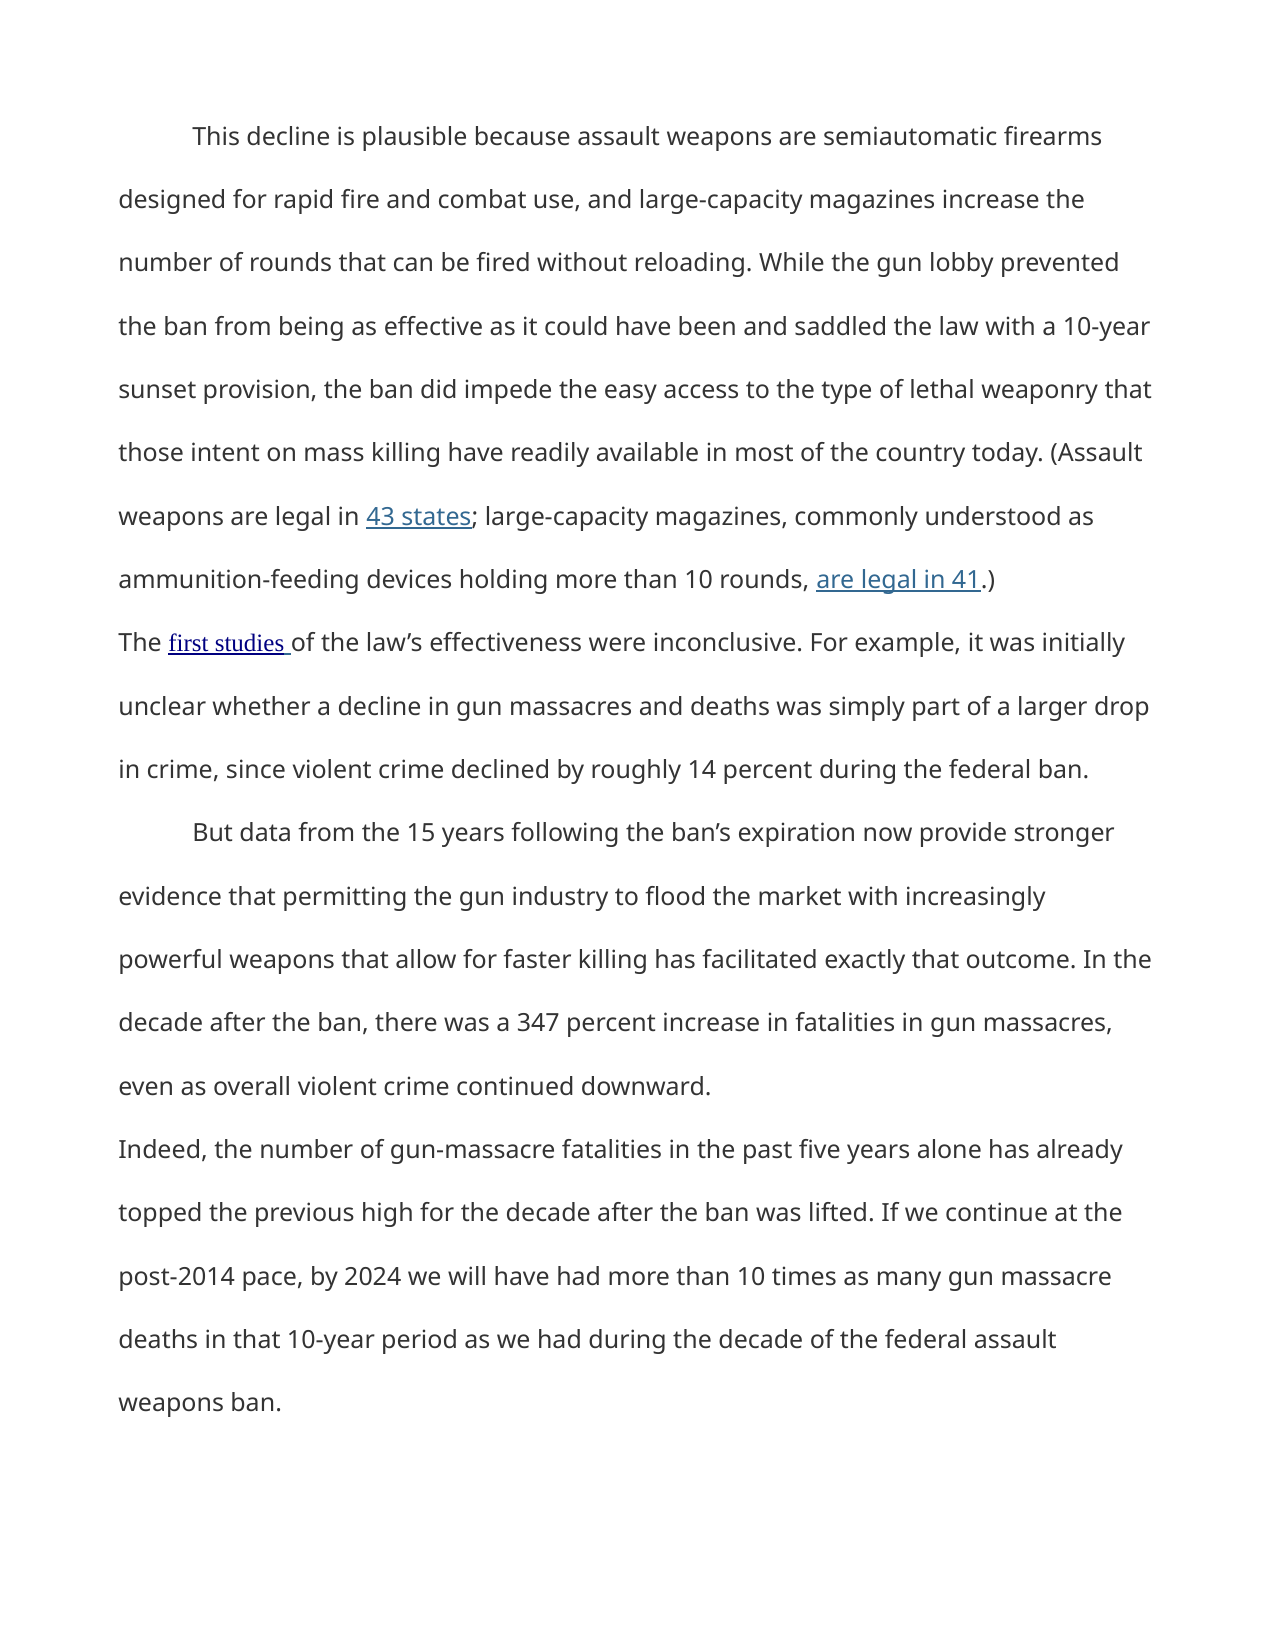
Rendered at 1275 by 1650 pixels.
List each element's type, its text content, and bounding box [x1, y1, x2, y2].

text Indeed, the number of gun-massacre fatalities in the past five years alone has already topped the previous high for the decade after the ban was lifted. If we continue at the post-2014 pace, by 2024 we will have had more than 10 times as many gun massacre deaths in that 10-year period as we had during the decade of the federal assault weapons ban. [118, 1131, 1157, 1419]
text But data from the 15 years following the ban’s expiration now provide stronger evidence that permitting the gun industry to flood the market with increasingly powerful weapons that allow for faster killing has facilitated exactly that outcome. In the decade after the ban, there was a 347 percent increase in fatalities in gun massacres, even as overall violent crime continued downward. [118, 815, 1157, 1102]
text This decline is plausible because assault weapons are semiautomatic firearms designed for rapid fire and combat use, and large-capacity magazines increase the number of rounds that can be fired without reloading. While the gun lobby prevented the ban from being as effective as it could have been and saddled the law with a 10-year sunset provision, the ban did impede the easy access to the type of lethal weaponry that those intent on mass killing have readily available in most of the country today. (Assault weapons are legal in 43 states; large-capacity magazines, commonly understood as ammunition-feeding devices holding more than 10 rounds, are legal in 41.) [118, 118, 1157, 596]
text The first studies of the law’s effectiveness were inconclusive. For example, it was initially unclear whether a decline in gun massacres and deaths was simply part of a larger drop in crime, since violent crime declined by roughly 14 percent during the federal ban. [118, 625, 1157, 786]
